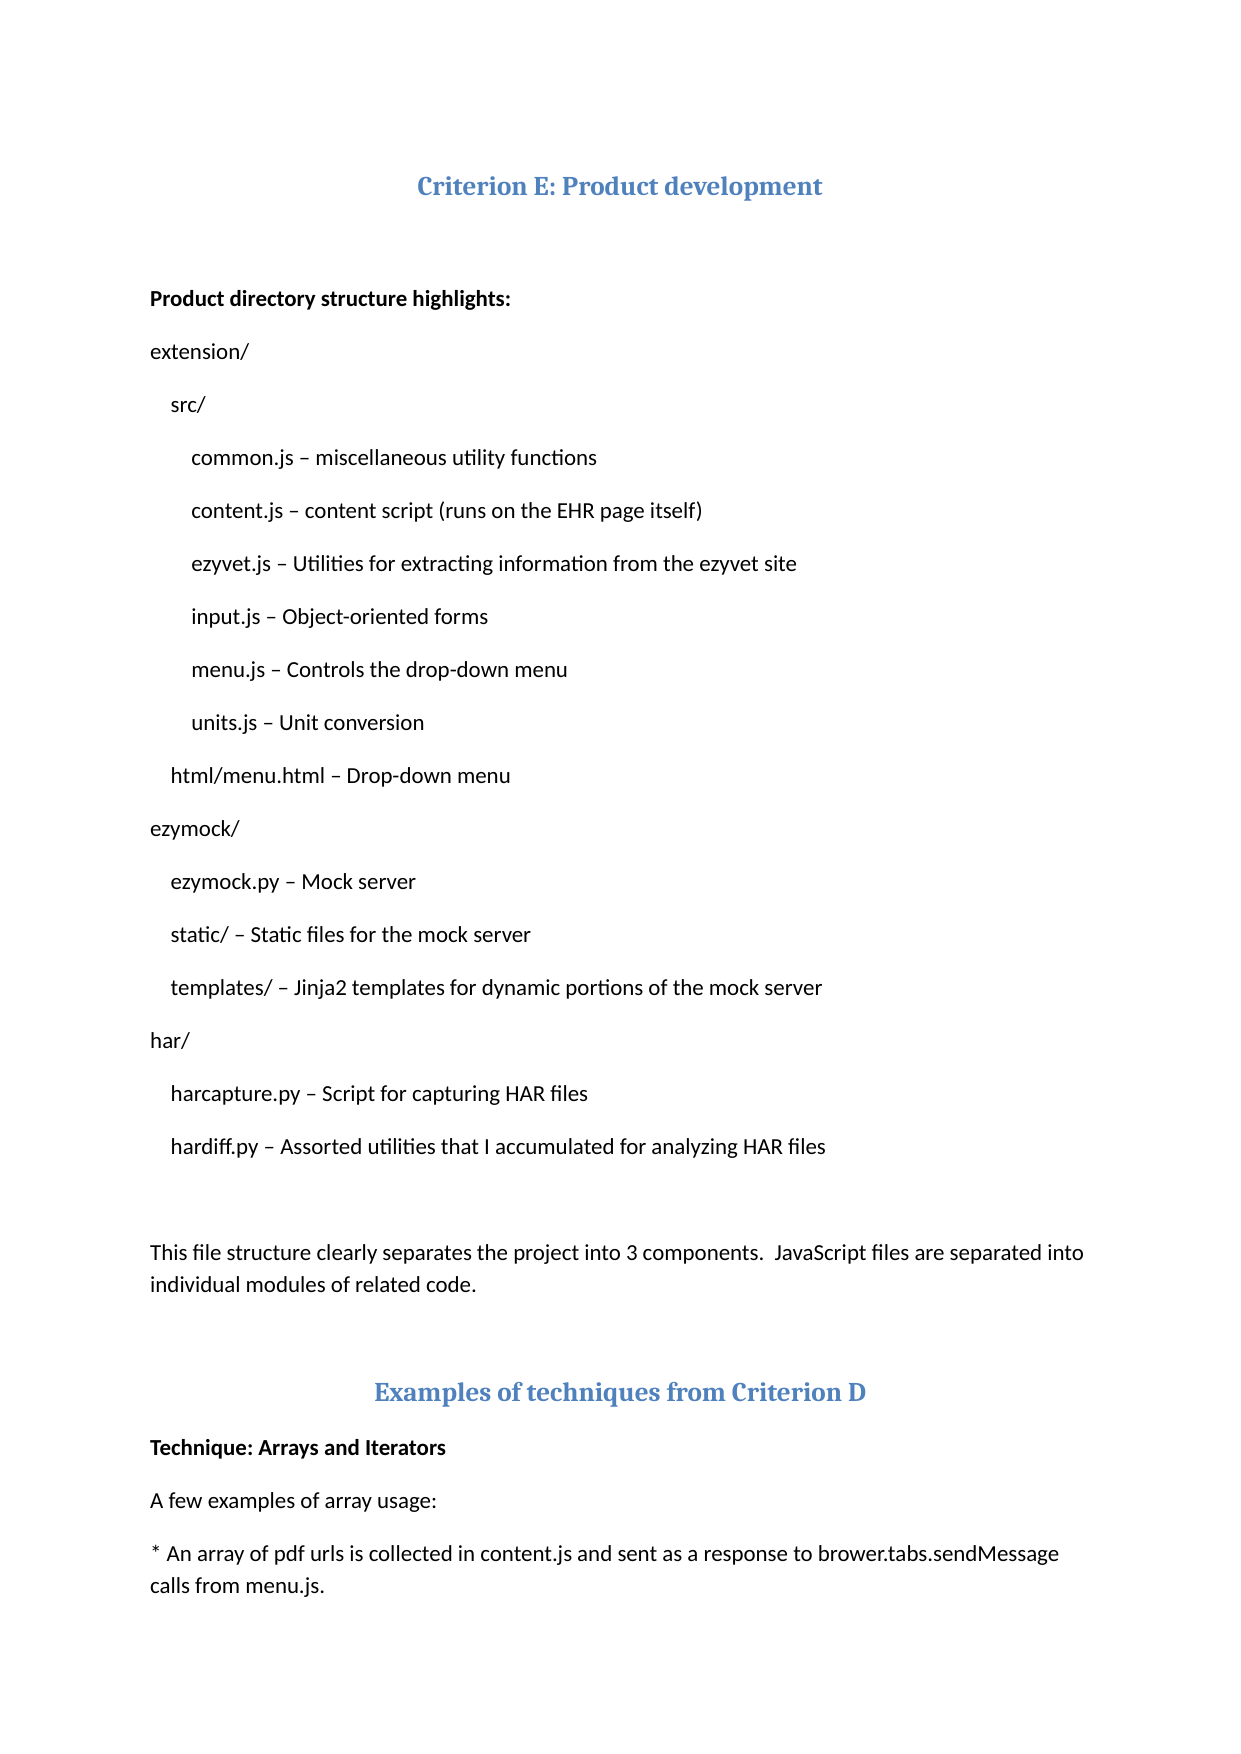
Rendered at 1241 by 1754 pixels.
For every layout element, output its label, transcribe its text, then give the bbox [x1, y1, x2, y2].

text common.js – miscellaneous utility functions [150, 443, 1090, 471]
text templates/ – Jinja2 templates for dynamic portions of the mock server [150, 973, 1090, 1001]
text input.js – Object-oriented forms [150, 602, 1090, 630]
text src/ [150, 390, 1090, 418]
text units.js – Unit conversion [150, 708, 1090, 736]
text * An array of pdf urls is collected in content.js and sent as a response to brower.tabs.sendMessage calls from menu.js. [150, 1539, 1090, 1599]
text har/ [150, 1026, 1090, 1054]
text ezymock/ [150, 814, 1090, 842]
text content.js – content script (runs on the EHR page itself) [150, 496, 1090, 524]
text hardiff.py – Assorted utilities that I accumulated for analyzing HAR files [150, 1132, 1090, 1160]
text This file structure clearly separates the project into 3 components. JavaScript files are separated into individual modules of related code. [150, 1238, 1090, 1298]
text harcapture.py – Script for capturing HAR files [150, 1079, 1090, 1107]
text Technique: Arrays and Iterators [150, 1433, 1090, 1461]
text static/ – Static files for the mock server [150, 920, 1090, 948]
subtitle Criterion E: Product development [150, 171, 1090, 202]
subtitle Examples of techniques from Criterion D [150, 1377, 1090, 1408]
text html/menu.html – Drop-down menu [150, 761, 1090, 789]
text Product directory structure highlights: [150, 284, 1090, 312]
text extension/ [150, 337, 1090, 365]
text A few examples of array usage: [150, 1486, 1090, 1514]
text ezymock.py – Mock server [150, 867, 1090, 895]
text ezyvet.js – Utilities for extracting information from the ezyvet site [150, 549, 1090, 577]
text menu.js – Controls the drop-down menu [150, 655, 1090, 683]
